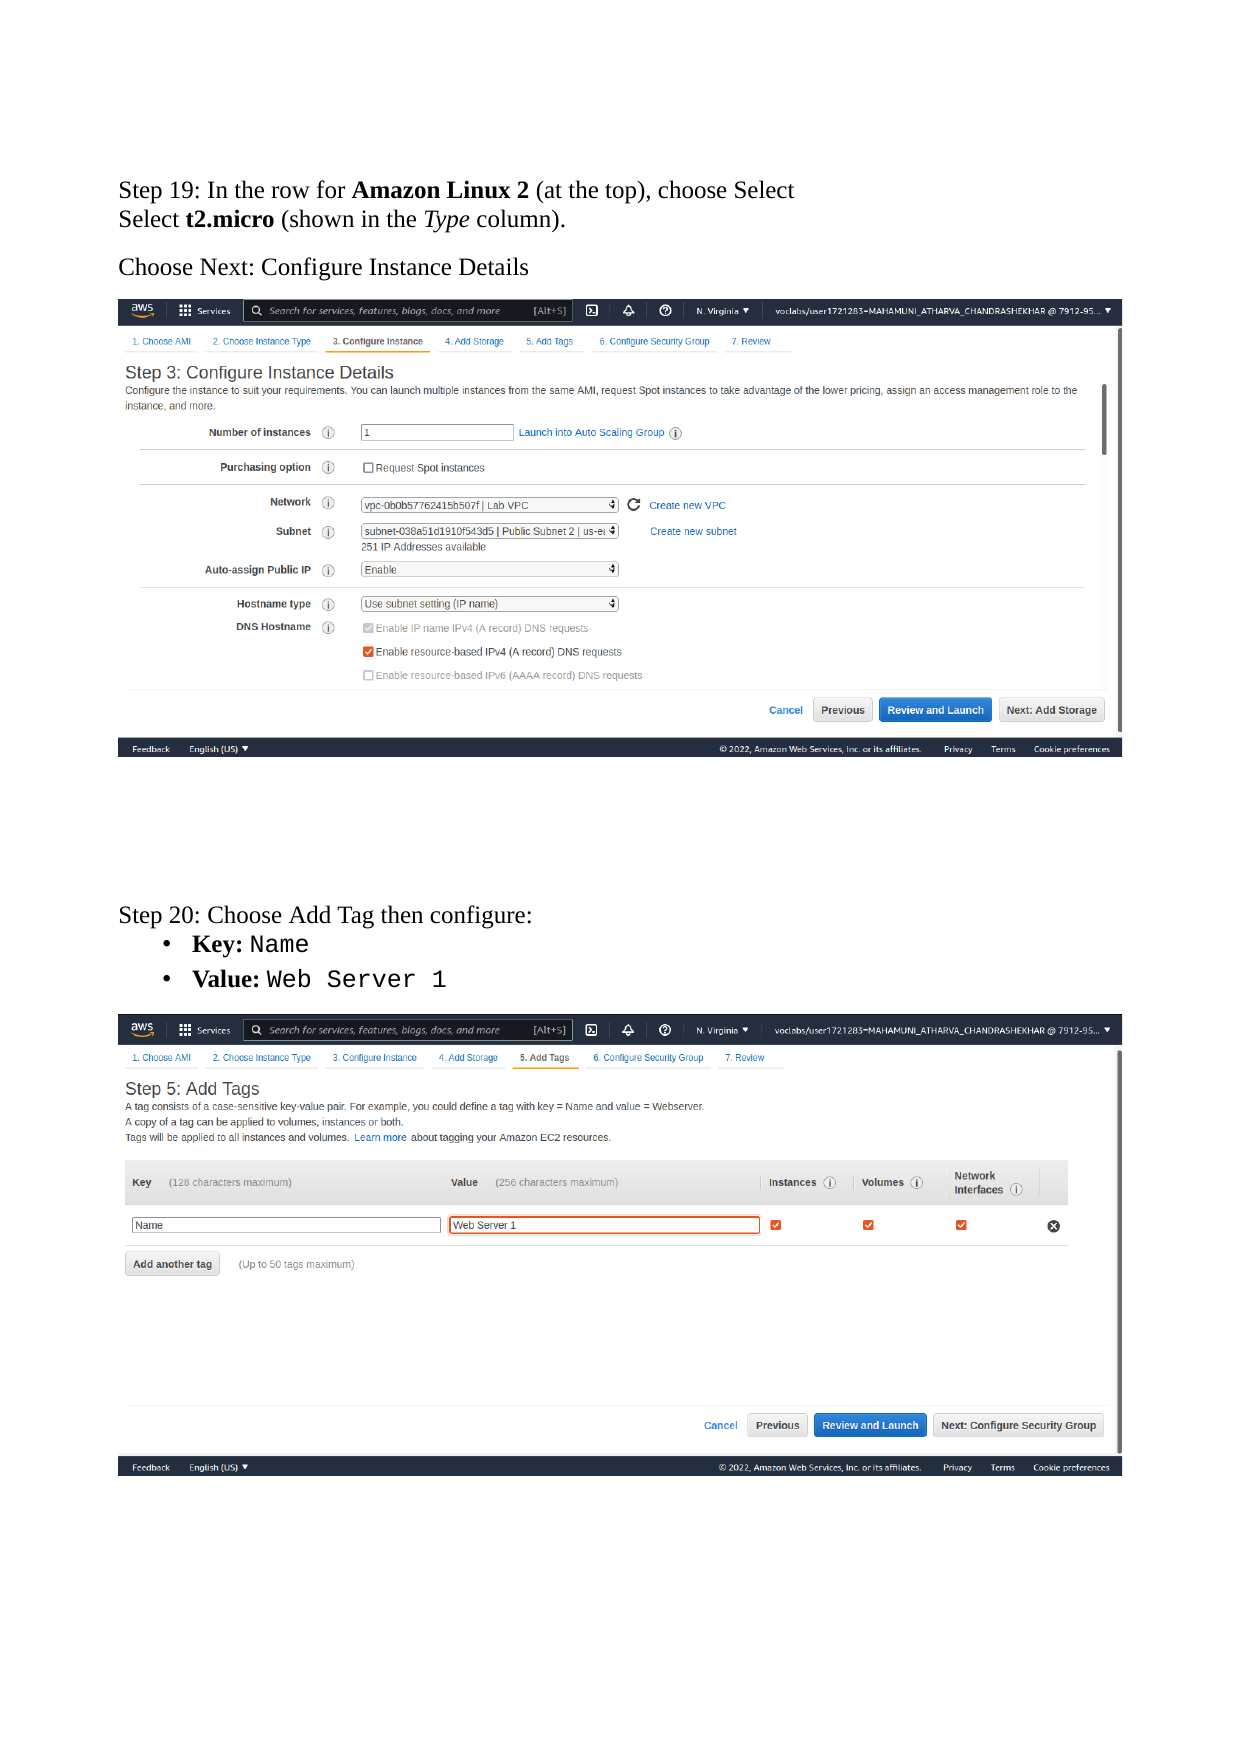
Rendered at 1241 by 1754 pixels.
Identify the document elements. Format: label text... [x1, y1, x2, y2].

picture [118, 299, 1123, 757]
text Choose Next: Configure Instance Details [118, 252, 1122, 281]
list Value: Web Server 1 [162, 964, 1122, 995]
text Step 19: In the row for Amazon Linux 2 (at the top), choose Select [118, 176, 1122, 204]
picture [118, 1014, 1123, 1476]
text Step 20: Choose Add Tag then configure: [118, 900, 1122, 929]
text Select t2.micro (shown in the Type column). [118, 204, 1122, 233]
list Key: Name [162, 929, 1122, 959]
